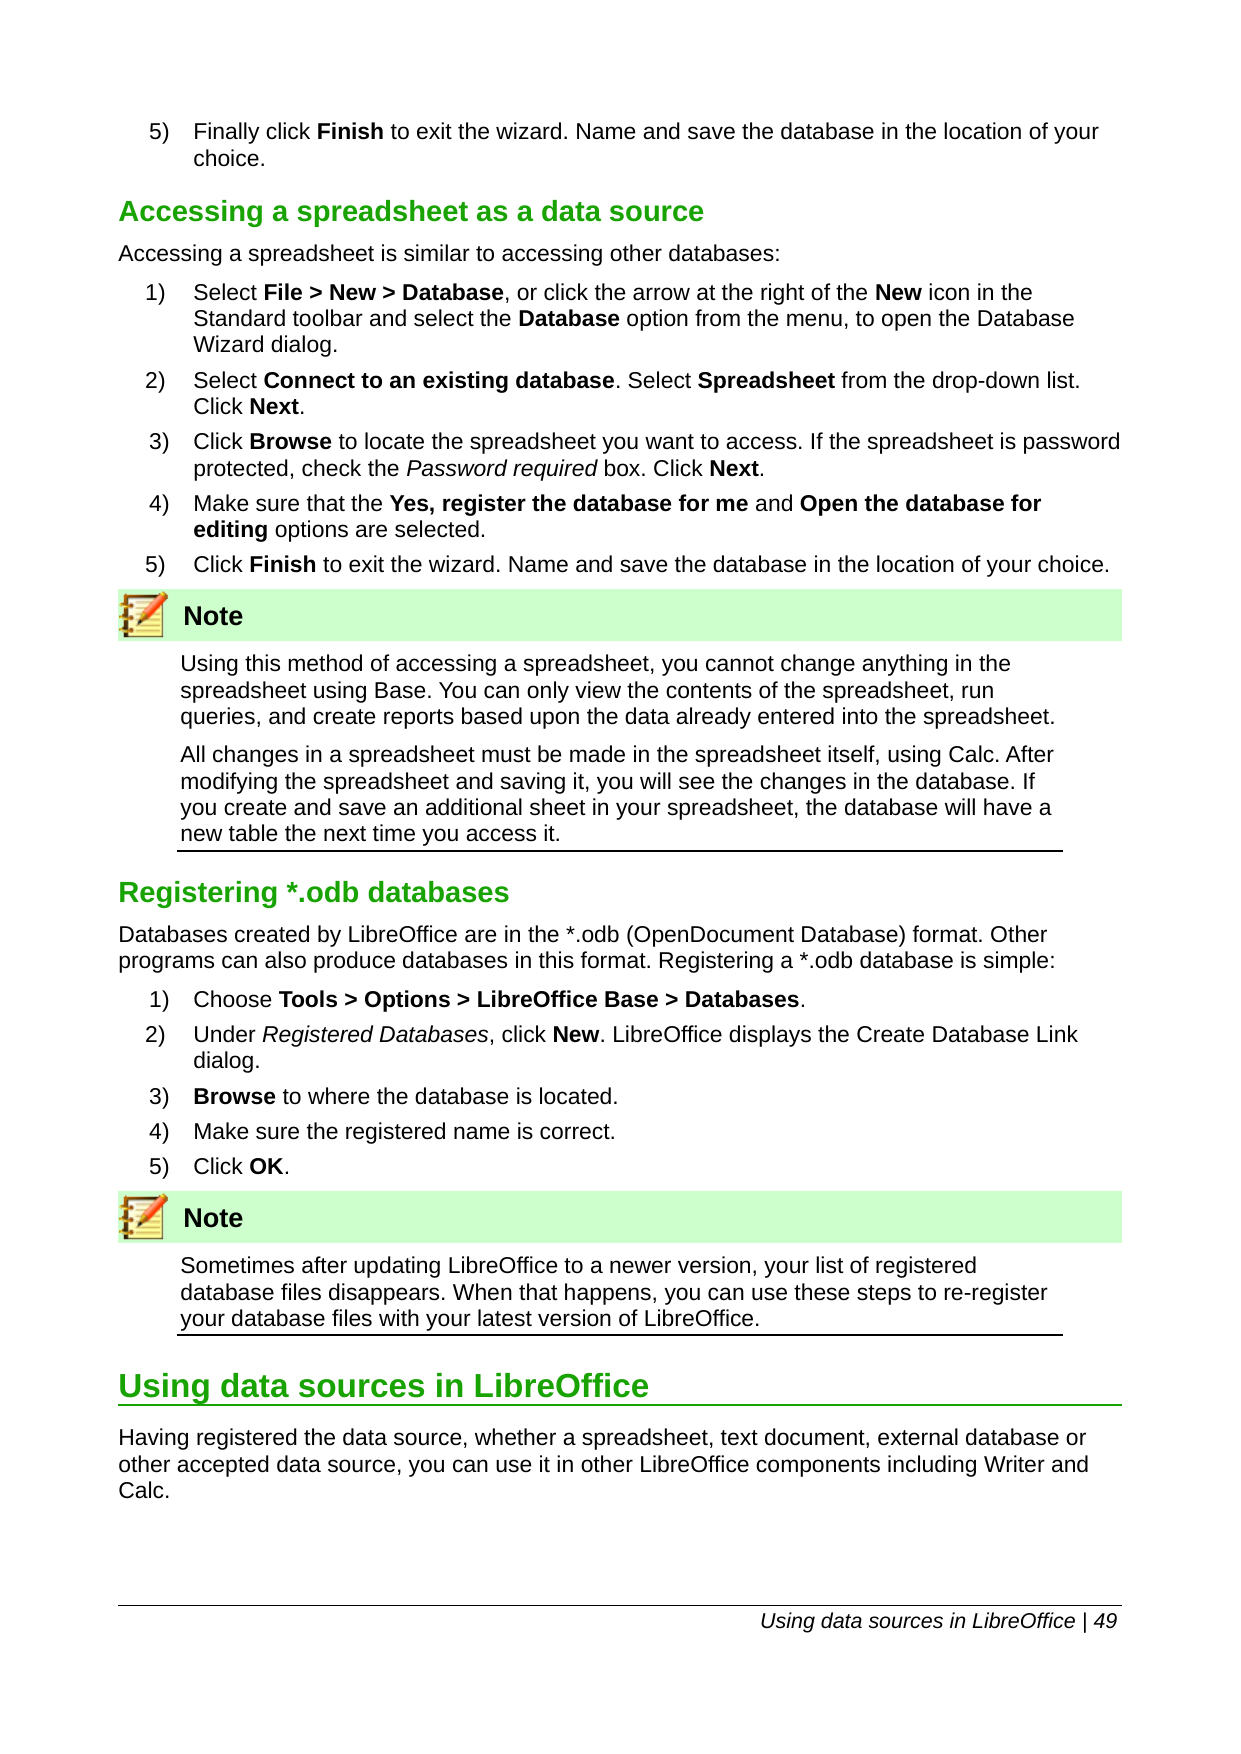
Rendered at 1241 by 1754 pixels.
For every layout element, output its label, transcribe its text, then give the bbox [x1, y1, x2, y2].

list Select File > New > Database, or click the arrow at the right of the New icon in the Standard toolbar and select the Database option from the menu, to open the Database Wizard dialog. [165, 279, 1122, 358]
list Under Registered Databases, click New. LibreOffice displays the Create Database Link dialog. [165, 1021, 1122, 1074]
text All changes in a spreadsheet must be made in the spreadsheet itself, using Calc. After modifying the spreadsheet and saving it, you will see the changes in the database. If you create and save an additional sheet in your spreadsheet, the database will have a new table the next time you access it. [177, 738, 1063, 850]
list Make sure the registered name is correct. [169, 1118, 1122, 1144]
subtitle Note [118, 1191, 1122, 1243]
list Click OK. [169, 1153, 1122, 1179]
text Using this method of accessing a spreadsheet, you cannot change anything in the spreadsheet using Base. You can only view the contents of the spreadsheet, run queries, and create reports based upon the data already entered into the spreadsheet. [177, 647, 1063, 729]
text Sometimes after updating LibreOffice to a newer version, your list of registered database files disappears. When that happens, you can use these steps to re-register your database files with your latest version of LibreOffice. [177, 1249, 1063, 1334]
list Click Finish to exit the wizard. Name and save the database in the location of your choice. [165, 551, 1122, 578]
list Make sure that the Yes, register the database for me and Open the database for editing options are selected. [169, 490, 1122, 542]
list Accessing a spreadsheet is similar to accessing other databases: [118, 240, 1122, 266]
list Browse to where the database is located. [169, 1083, 1122, 1109]
picture [119, 1192, 170, 1243]
subtitle Registering *.odb databases [118, 875, 1122, 909]
subtitle Accessing a spreadsheet as a data source [118, 194, 1122, 228]
list Finally click Finish to exit the wizard. Name and save the database in the location of your choice. [169, 118, 1122, 171]
subtitle Note [118, 589, 1122, 641]
text Databases created by LibreOffice are in the *.odb (OpenDocument Database) format. Other programs can also produce databases in this format. Registering a *.odb database is simple: [118, 921, 1122, 973]
text Having registered the data source, whether a spreadsheet, text document, external database or other accepted data source, you can use it in other LibreOffice components including Writer and Calc. [118, 1424, 1122, 1503]
subtitle Using data sources in LibreOffice [118, 1366, 1122, 1404]
list Choose Tools > Options > LibreOffice Base > Databases. [169, 986, 1122, 1012]
list Click Browse to locate the spreadsheet you want to access. If the spreadsheet is password protected, check the Password required box. Click Next. [169, 428, 1122, 481]
picture [119, 590, 170, 641]
list Select Connect to an existing database. Select Spreadsheet from the drop-down list. Click Next. [165, 367, 1122, 419]
